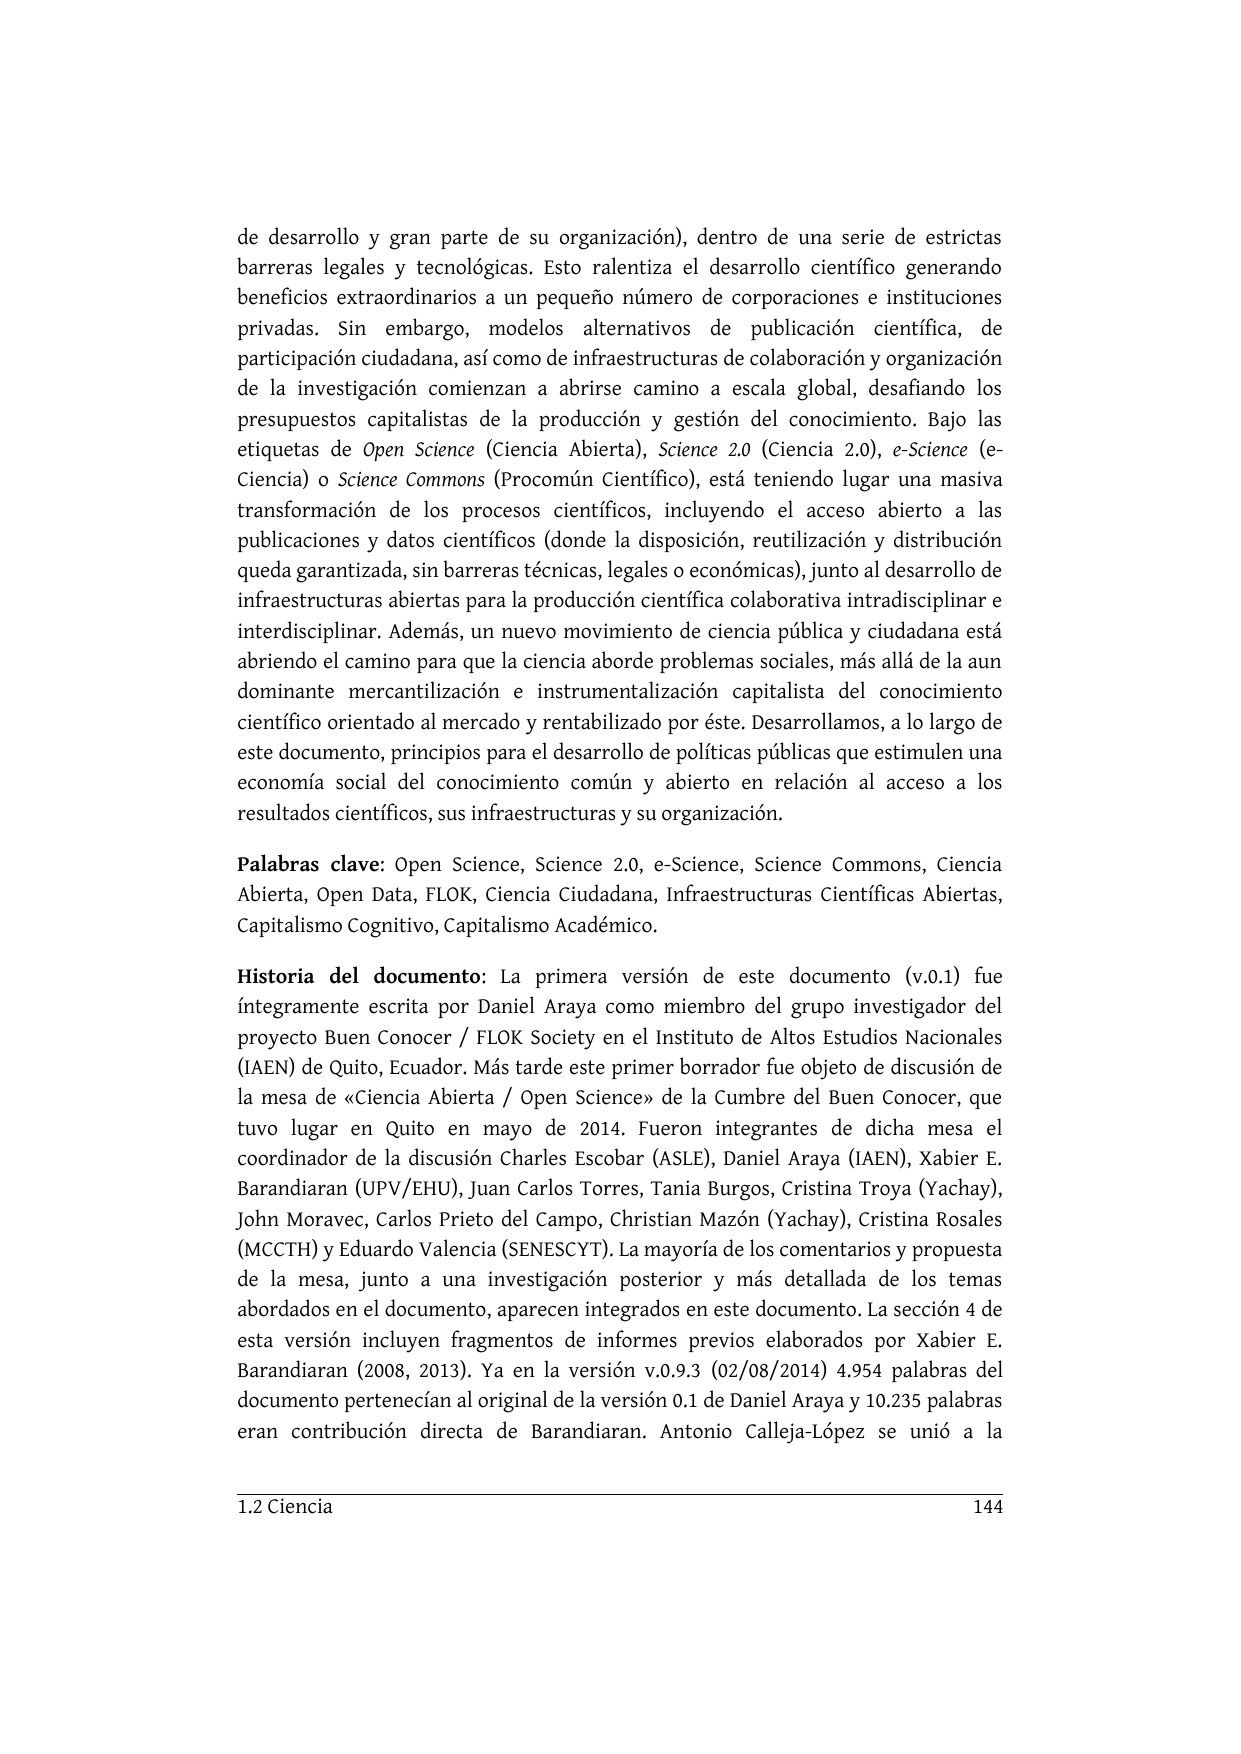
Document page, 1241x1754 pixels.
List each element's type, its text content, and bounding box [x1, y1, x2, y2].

text de desarrollo y gran parte de su organización), dentro de una serie de estrictas barreras legales y tecnológicas. Esto ralentiza el desarrollo científico generando beneficios extraordinarios a un pequeño número de corporaciones e instituciones privadas. Sin embargo, modelos alternativos de publicación científica, de participación ciudadana, así como de infraestructuras de colaboración y organización de la investigación comienzan a abrirse camino a escala global, desafiando los presupuestos capitalistas de la producción y gestión del conocimiento. Bajo las etiquetas de Open Science (Ciencia Abierta), Science 2.0 (Ciencia 2.0), e-Science (e-Ciencia) o Science Commons (Procomún Científico), está teniendo lugar una masiva transformación de los procesos científicos, incluyendo el acceso abierto a las publicaciones y datos científicos (donde la disposición, reutilización y distribución queda garantizada, sin barreras técnicas, legales o económicas), junto al desarrollo de infraestructuras abiertas para la producción científica colaborativa intradisciplinar e interdisciplinar. Además, un nuevo movimiento de ciencia pública y ciudadana está abriendo el camino para que la ciencia aborde problemas sociales, más allá de la aun dominante mercantilización e instrumentalización capitalista del conocimiento científico orientado al mercado y rentabilizado por éste. Desarrollamos, a lo largo de este documento, principios para el desarrollo de políticas públicas que estimulen una economía social del conocimiento común y abierto en relación al acceso a los resultados científicos, sus infraestructuras y su organización. [237, 225, 1003, 826]
text Palabras clave: Open Science, Science 2.0, e-Science, Science Commons, Ciencia Abierta, Open Data, FLOK, Ciencia Ciudadana, Infraestructuras Científicas Abiertas, Capitalismo Cognitivo, Capitalismo Académico. [237, 852, 1003, 938]
text Historia del documento: La primera versión de este documento (v.0.1) fue íntegramente escrita por Daniel Araya como miembro del grupo investigador del proyecto Buen Conocer / FLOK Society en el Instituto de Altos Estudios Nacionales (IAEN) de Quito, Ecuador. Más tarde este primer borrador fue objeto de discusión de la mesa de «Ciencia Abierta / Open Science» de la Cumbre del Buen Conocer, que tuvo lugar en Quito en mayo de 2014. Fueron integrantes de dicha mesa el coordinador de la discusión Charles Escobar (ASLE), Daniel Araya (IAEN), Xabier E. Barandiaran (UPV/EHU), Juan Carlos Torres, Tania Burgos, Cristina Troya (Yachay), John Moravec, Carlos Prieto del Campo, Christian Mazón (Yachay), Cristina Rosales (MCCTH) y Eduardo Valencia (SENESCYT). La mayoría de los comentarios y propuesta de la mesa, junto a una investigación posterior y más detallada de los temas abordados en el documento, aparecen integrados en este documento. La sección 4 de esta versión incluyen fragmentos de informes previos elaborados por Xabier E. Barandiaran (2008, 2013). Ya en la versión v.0.9.3 (02/08/2014) 4.954 palabras del documento pertenecían al original de la versión 0.1 de Daniel Araya y 10.235 palabras eran contribución directa de Barandiaran. Antonio Calleja-López se unió a la [237, 964, 1003, 1444]
